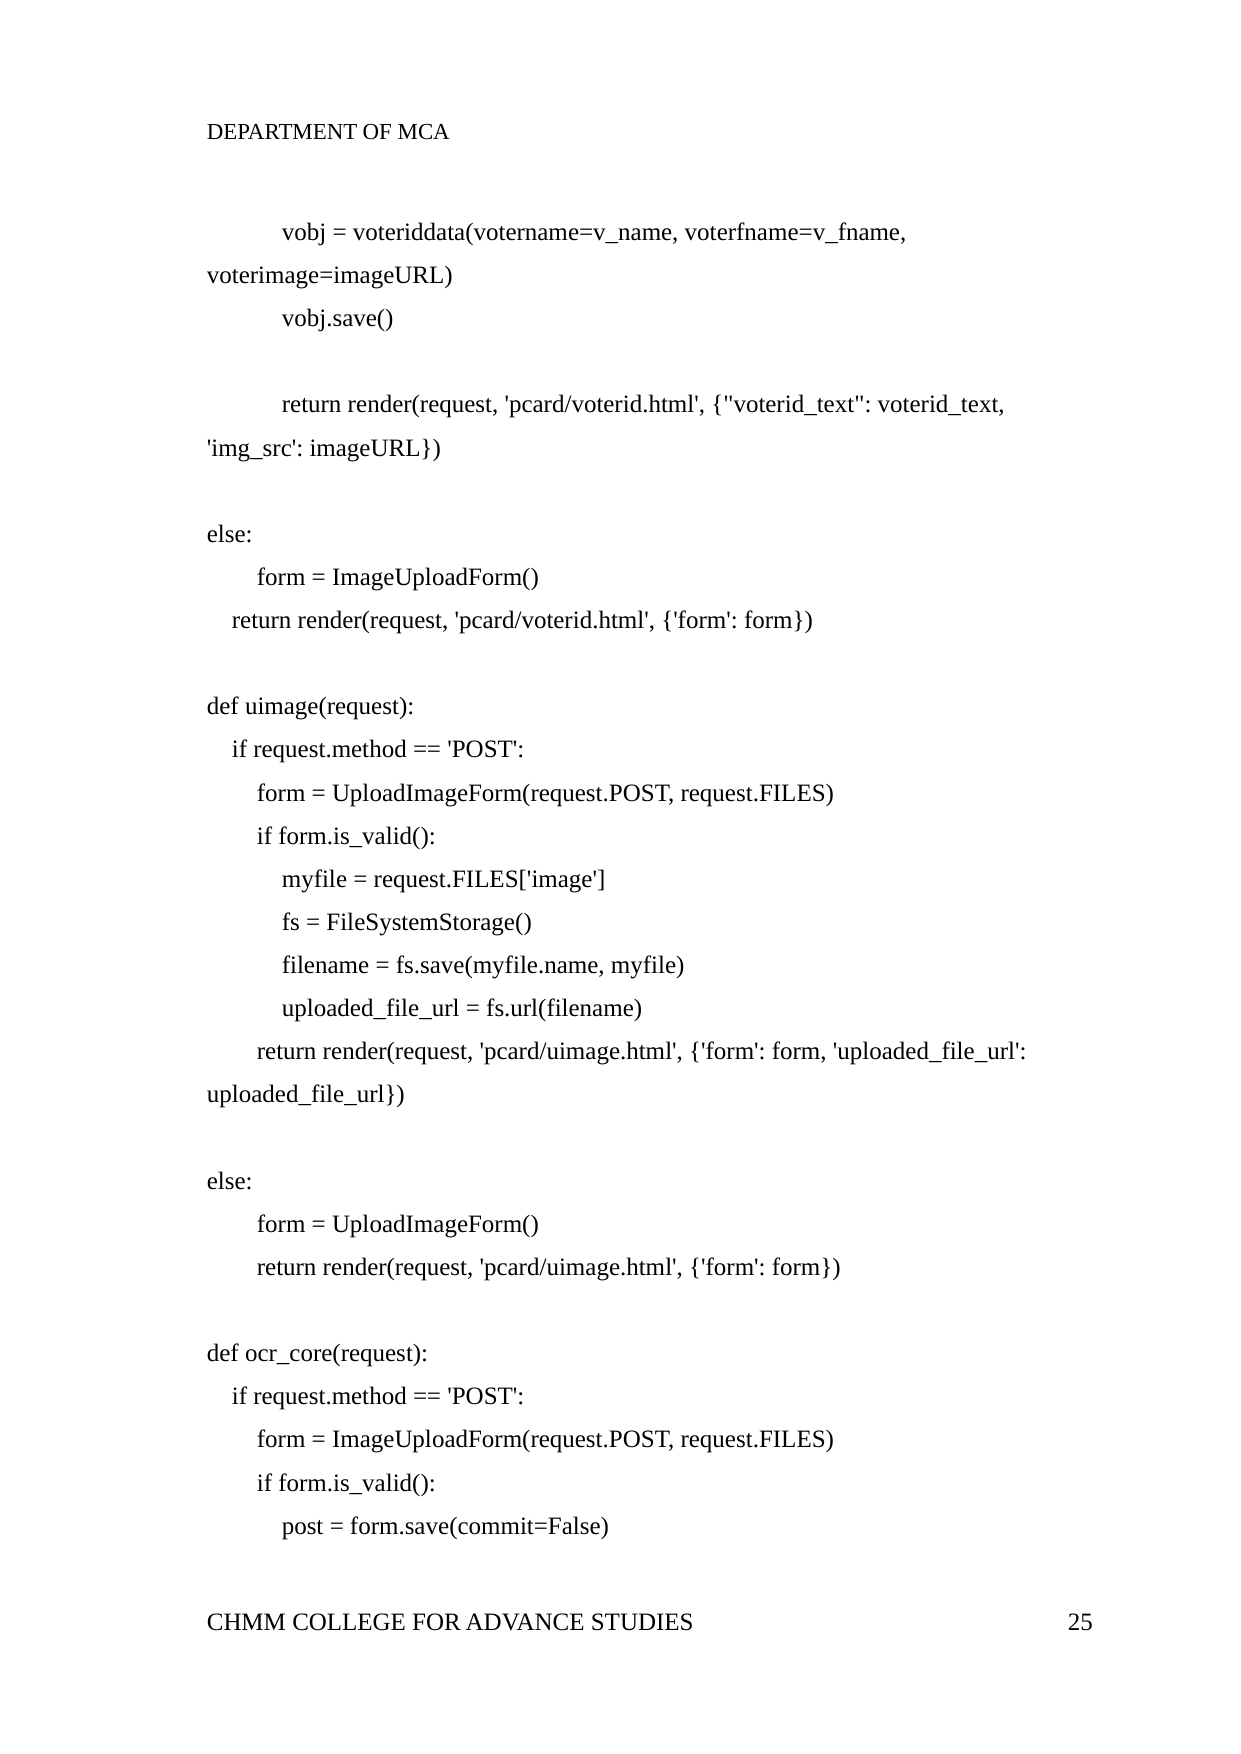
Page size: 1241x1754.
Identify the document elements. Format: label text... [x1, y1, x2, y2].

text post = form.save(commit=False) [207, 1511, 1093, 1539]
text else: [207, 519, 1093, 548]
text form = UploadImageForm(request.POST, request.FILES) [207, 778, 1093, 806]
text def ocr_core(request): [207, 1338, 1093, 1367]
text form = UploadImageForm() [207, 1209, 1093, 1238]
text return render(request, 'pcard/voterid.html', {'form': form}) [207, 605, 1093, 634]
text vobj.save() [207, 303, 1093, 332]
text fs = FileSystemStorage() [207, 907, 1093, 936]
text return render(request, 'pcard/uimage.html', {'form': form, 'uploaded_file_url': uploaded_file_url}) [207, 1036, 1093, 1108]
text else: [207, 1166, 1093, 1194]
text form = ImageUploadForm() [207, 562, 1093, 591]
text uploaded_file_url = fs.url(filename) [207, 993, 1093, 1022]
text if form.is_valid(): [207, 1468, 1093, 1496]
text if request.method == 'POST': [207, 734, 1093, 763]
text if request.method == 'POST': [207, 1381, 1093, 1410]
text form = ImageUploadForm(request.POST, request.FILES) [207, 1424, 1093, 1453]
text def uimage(request): [207, 691, 1093, 720]
text filename = fs.save(myfile.name, myfile) [207, 950, 1093, 979]
text if form.is_valid(): [207, 821, 1093, 849]
text myfile = request.FILES['image'] [207, 864, 1093, 893]
text vobj = voteriddata(votername=v_name, voterfname=v_fname, voterimage=imageURL) [207, 217, 1093, 289]
text return render(request, 'pcard/uimage.html', {'form': form}) [207, 1252, 1093, 1281]
text return render(request, 'pcard/voterid.html', {"voterid_text": voterid_text, 'img_src': imageURL}) [207, 389, 1093, 461]
